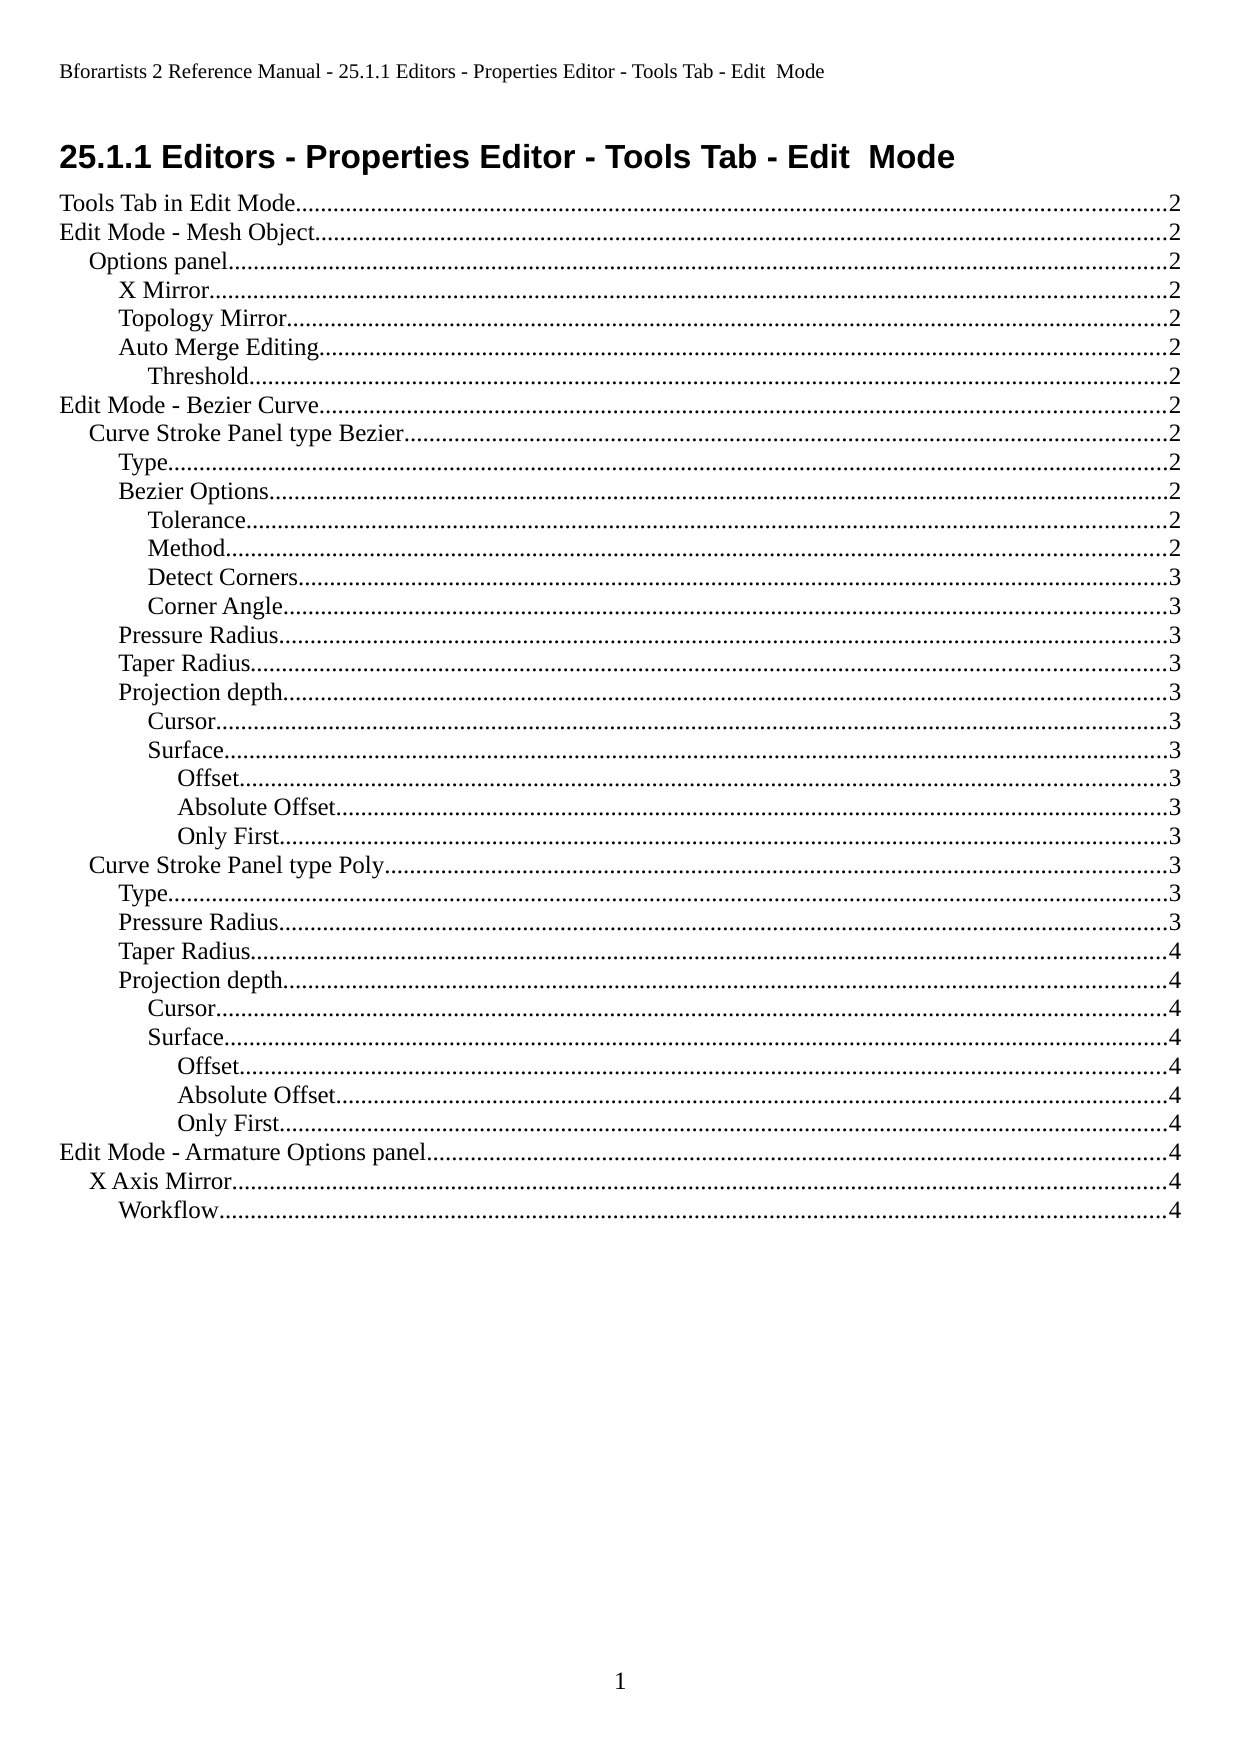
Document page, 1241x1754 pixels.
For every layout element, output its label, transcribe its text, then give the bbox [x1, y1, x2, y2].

text Taper Radius 3 [118, 648, 1181, 677]
text Projection depth 4 [118, 965, 1181, 993]
text Cursor 3 [147, 706, 1181, 735]
text Taper Radius 4 [118, 936, 1181, 965]
text Type 3 [118, 878, 1181, 907]
text Curve Stroke Panel type Bezier 2 [88, 418, 1181, 447]
text Topology Mirror 2 [118, 303, 1181, 332]
text Method 2 [147, 533, 1181, 562]
subtitle 25.1.1 Editors - Properties Editor - Tools Tab - Edit Mode [59, 138, 1181, 176]
text Corner Angle 3 [147, 591, 1181, 620]
text Only First 4 [177, 1108, 1181, 1137]
text Edit Mode - Armature Options panel 4 [59, 1137, 1181, 1166]
text Curve Stroke Panel type Poly 3 [88, 850, 1181, 878]
text Edit Mode - Mesh Object 2 [59, 217, 1181, 246]
text Tolerance 2 [147, 505, 1181, 533]
text Workflow 4 [118, 1195, 1181, 1223]
text X Axis Mirror 4 [88, 1166, 1181, 1195]
text Cursor 4 [147, 993, 1181, 1022]
text Pressure Radius 3 [118, 907, 1181, 936]
text Edit Mode - Bezier Curve 2 [59, 390, 1181, 418]
text Options panel 2 [88, 246, 1181, 275]
text Detect Corners 3 [147, 562, 1181, 591]
text Pressure Radius 3 [118, 620, 1181, 648]
text Auto Merge Editing 2 [118, 332, 1181, 361]
text Tools Tab in Edit Mode 2 [59, 188, 1181, 217]
text Offset 4 [177, 1051, 1181, 1080]
text Projection depth 3 [118, 677, 1181, 706]
text Surface 3 [147, 735, 1181, 763]
text Threshold 2 [147, 361, 1181, 390]
text Bezier Options 2 [118, 476, 1181, 505]
text X Mirror 2 [118, 275, 1181, 303]
text Type 2 [118, 447, 1181, 476]
text Absolute Offset 4 [177, 1080, 1181, 1108]
text Surface 4 [147, 1022, 1181, 1051]
text Offset 3 [177, 763, 1181, 792]
text Only First 3 [177, 821, 1181, 850]
text Absolute Offset 3 [177, 792, 1181, 821]
